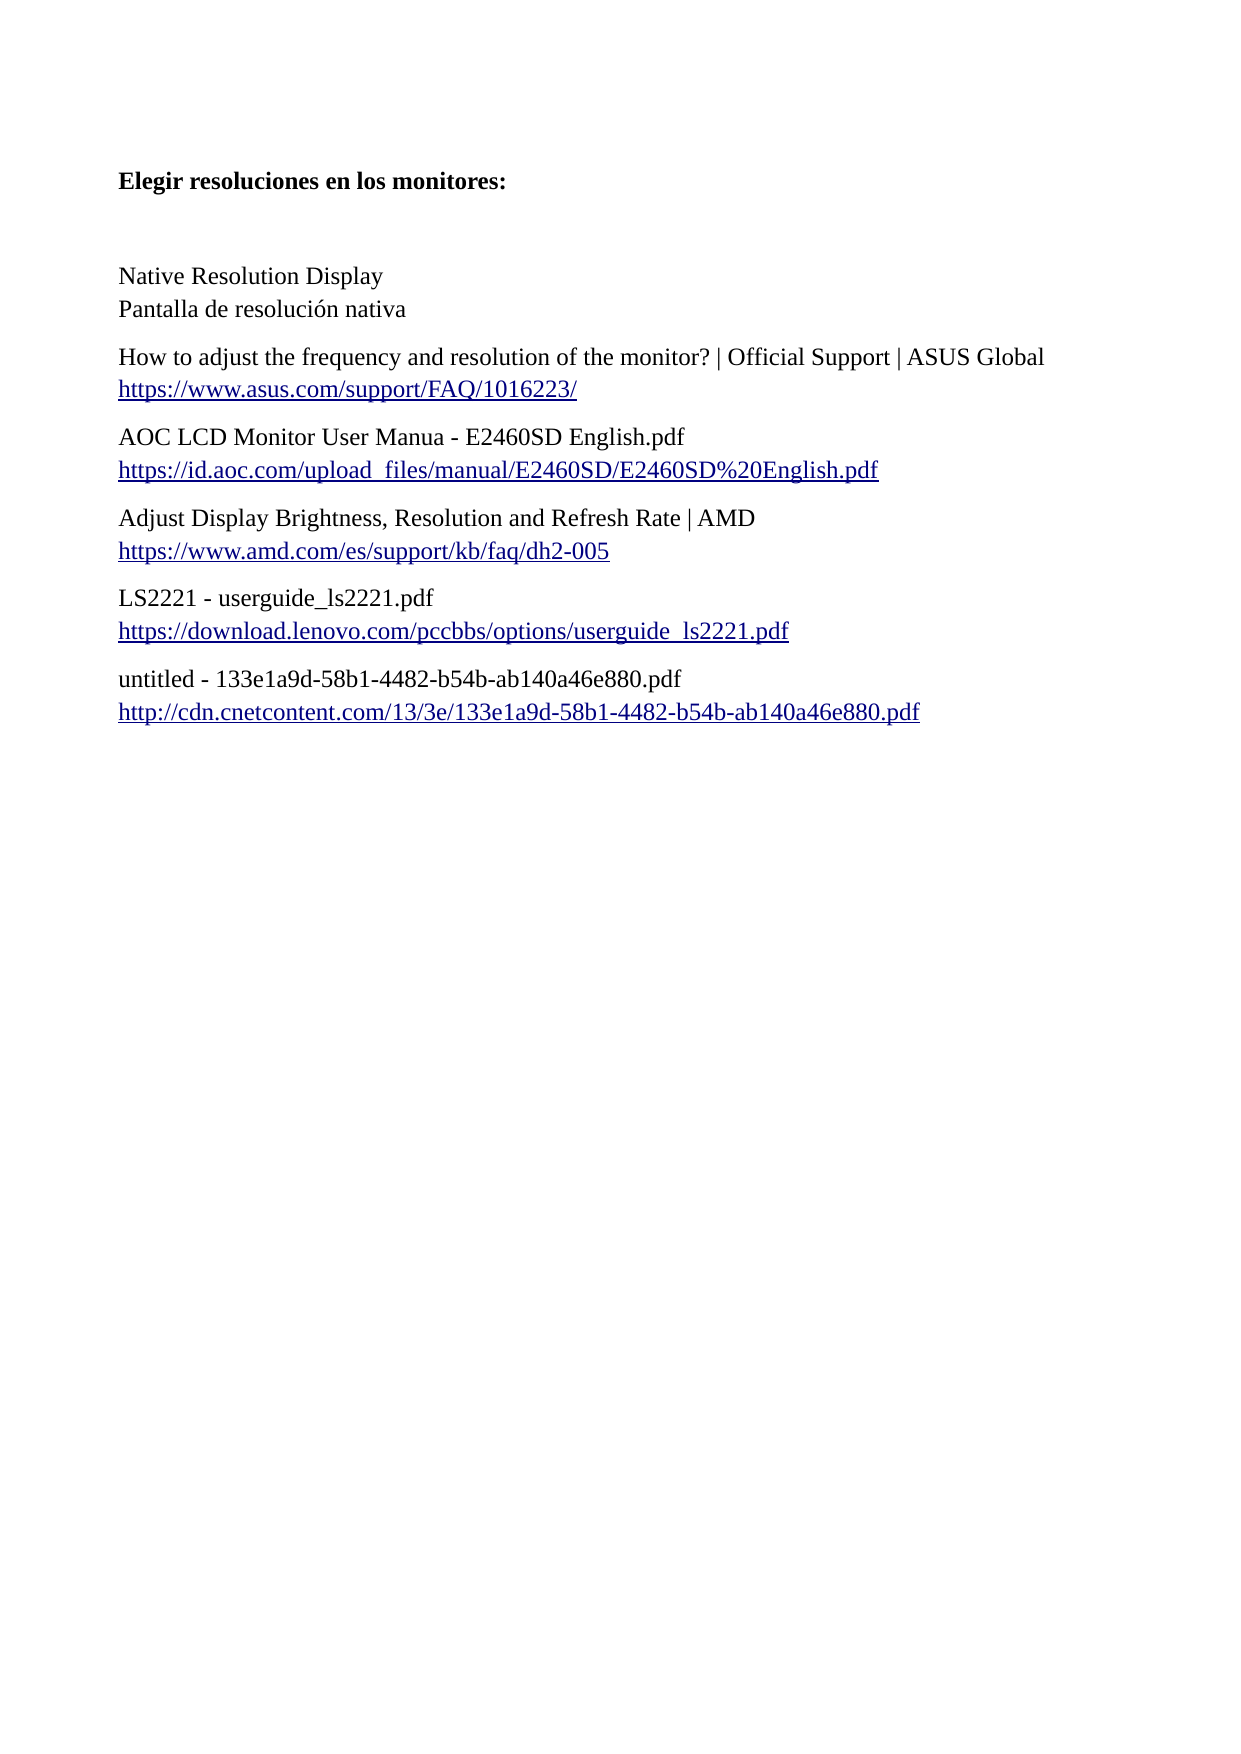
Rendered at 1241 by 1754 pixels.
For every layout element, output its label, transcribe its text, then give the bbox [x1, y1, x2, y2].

text LS2221 - userguide_ls2221.pdf https://download.lenovo.com/pccbbs/options/userguide_ls2221.pdf [118, 583, 1122, 645]
text Elegir resoluciones en los monitores: [118, 166, 1122, 194]
text untitled - 133e1a9d-58b1-4482-b54b-ab140a46e880.pdf http://cdn.cnetcontent.com/13/3e/133e1a9d-58b1-4482-b54b-ab140a46e880.pdf [118, 664, 1122, 792]
text Adjust Display Brightness, Resolution and Refresh Rate | AMD https://www.amd.com/es/support/kb/faq/dh2-005 [118, 503, 1122, 564]
text How to adjust the frequency and resolution of the monitor? | Official Support | ASUS Global https://www.asus.com/support/FAQ/1016223/ [118, 342, 1122, 403]
text Native Resolution Display Pantalla de resolución nativa [118, 261, 1122, 323]
text AOC LCD Monitor User Manua - E2460SD English.pdf https://id.aoc.com/upload_files/manual/E2460SD/E2460SD%20English.pdf [118, 422, 1122, 484]
